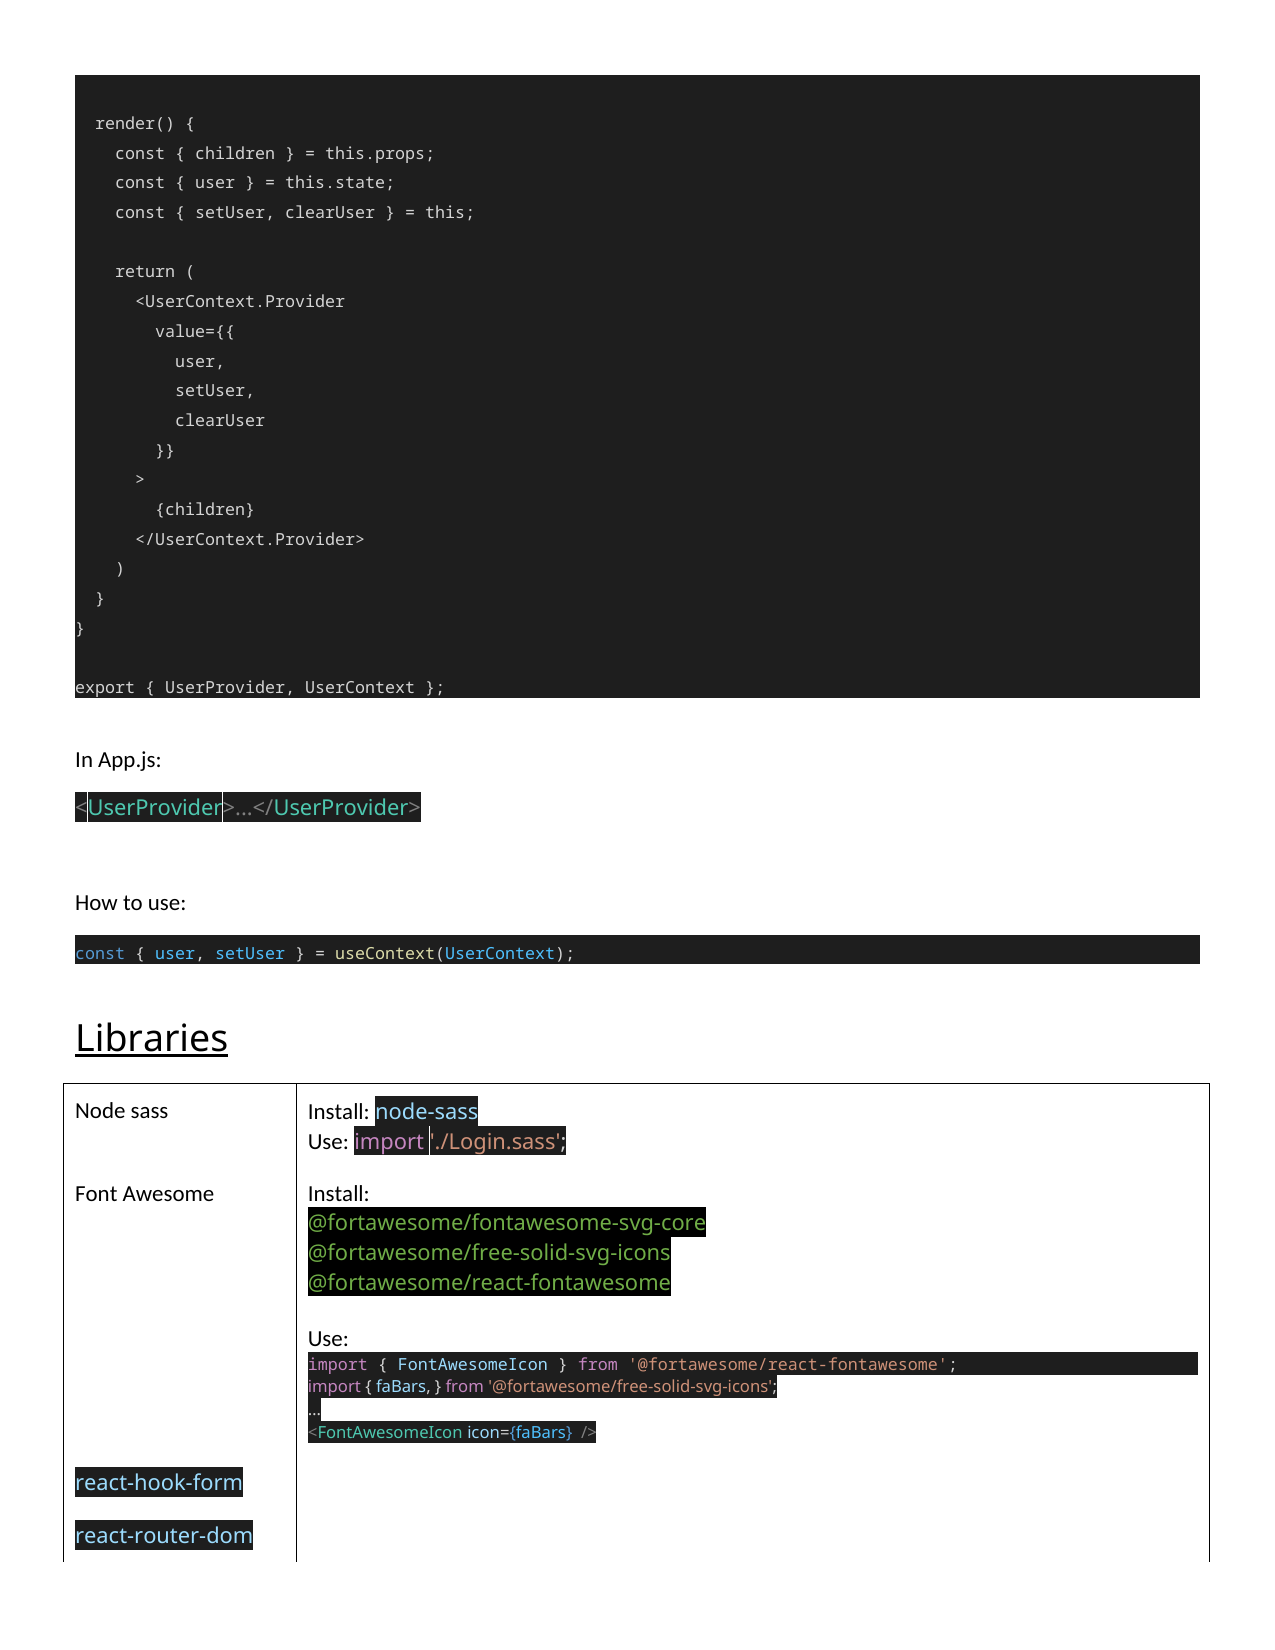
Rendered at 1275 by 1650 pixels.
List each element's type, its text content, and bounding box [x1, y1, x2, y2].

table_cell Font Awesome [64, 1167, 296, 1455]
table_header Install: node-sass Use: import './Login.sass'; [297, 1084, 1209, 1167]
text value={{ [75, 312, 1200, 342]
text clearUser [75, 402, 1200, 431]
text {children} [75, 491, 1200, 520]
table_cell Install: @fortawesome/fontawesome-svg-core @fortawesome/free-solid-svg-icons @fortawesome/react-fontawesome Use: import { FontAwesomeIcon } from '@fortawesome/react-fontawesome'; import { faBars, } from '@fortawesome/free-solid-svg-icons'; … <FontAwesomeIcon icon={faBars} /> [297, 1167, 1209, 1455]
text In App.js: [75, 745, 1200, 773]
text }} [75, 431, 1200, 461]
text setUser, [75, 372, 1200, 402]
table_cell [297, 1455, 1209, 1508]
text <UserContext.Provider [75, 283, 1200, 312]
text const { user, setUser } = useContext(UserContext); [75, 935, 1200, 964]
text export { UserProvider, UserContext }; [75, 669, 1200, 698]
text return ( [75, 253, 1200, 283]
table_cell react-hook-form [64, 1455, 296, 1508]
text user, [75, 342, 1200, 372]
text const { setUser, clearUser } = this; [75, 194, 1200, 223]
text How to use: [75, 888, 1200, 916]
subtitle Libraries [75, 1011, 1200, 1062]
text } [75, 609, 1200, 639]
text render() { [75, 105, 1200, 134]
table_cell react-router-dom [64, 1508, 296, 1562]
table_header Node sass [64, 1084, 296, 1167]
text } [75, 580, 1200, 609]
text > [75, 461, 1200, 491]
text <UserProvider>...</UserProvider> [75, 792, 1200, 822]
text ) [75, 550, 1200, 580]
text const { children } = this.props; [75, 134, 1200, 164]
text const { user } = this.state; [75, 164, 1200, 194]
table_cell [297, 1508, 1209, 1562]
text </UserContext.Provider> [75, 520, 1200, 550]
